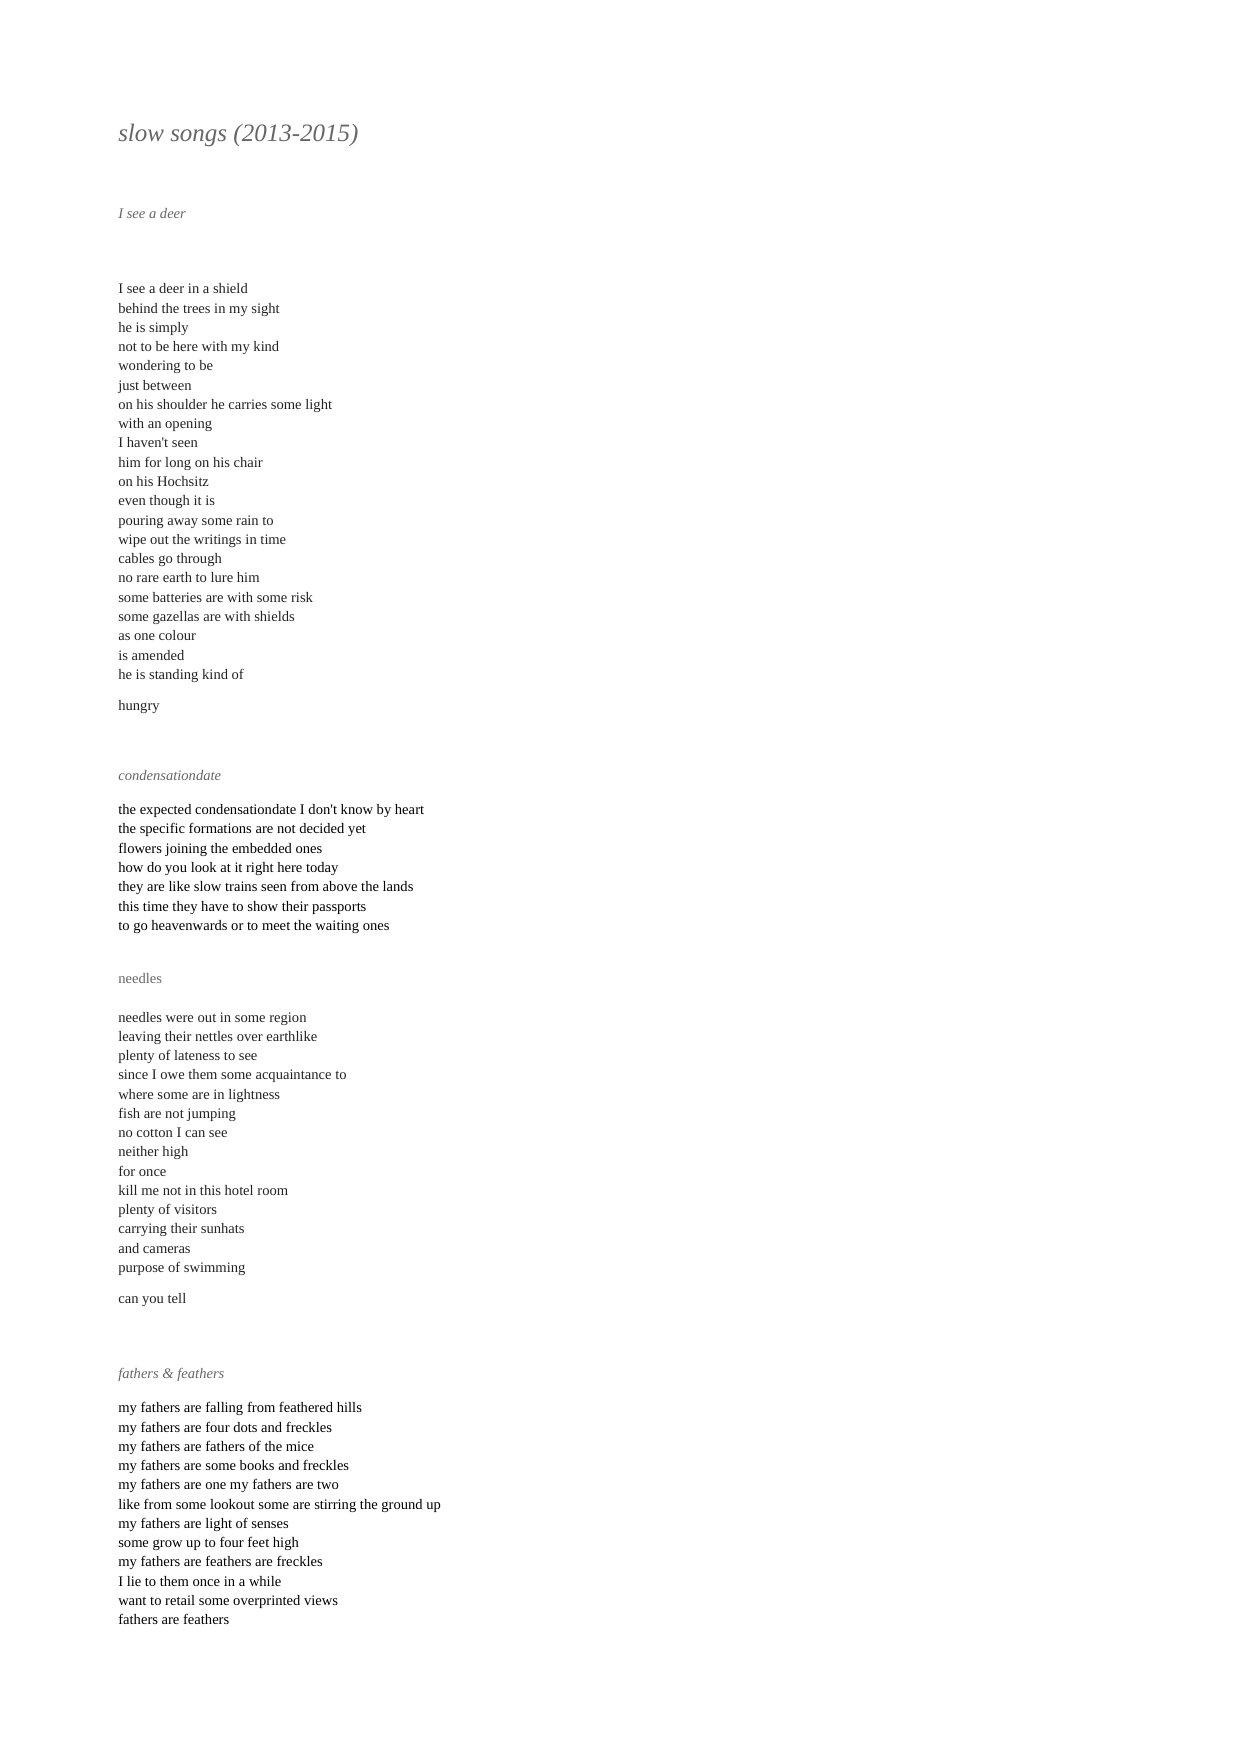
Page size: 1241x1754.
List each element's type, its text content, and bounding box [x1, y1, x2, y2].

text my fathers are four dots and freckles [118, 1418, 1122, 1435]
text I see a deer [118, 205, 1122, 222]
text needles needles were out in some region leaving their nettles over earthlike plenty of lateness to see since I owe them some acquaintance to where some are in lightness fish are not jumping no cotton I can see neither high for once kill me not in this hotel room plenty of visitors carrying their sunhats and cameras purpose of swimming can you tell [118, 970, 1122, 1309]
text my fathers are light of senses [118, 1515, 1122, 1531]
text some grow up to four feet high [118, 1534, 1122, 1551]
text the expected condensationdate I don't know by heart [118, 801, 1122, 818]
text fathers are feathers [118, 1611, 1122, 1628]
text they are like slow trains seen from above the lands [118, 878, 1122, 895]
text the specific formations are not decided yet [118, 820, 1122, 837]
text I lie to them once in a while [118, 1572, 1122, 1589]
text slow songs (2013-2015) [118, 118, 1122, 147]
text how do you look at it right here today [118, 859, 1122, 876]
text my fathers are fathers of the mice [118, 1438, 1122, 1454]
text I see a deer in a shield behind the trees in my sight he is simply not to be here with my kind wondering to be just between on his shoulder he carries some light with an opening I haven't seen him for long on his chair on his Hochsitz even though it is pouring away some rain to wipe out the writings in time cables go through no rare earth to lure him some batteries are with some risk some gazellas are with shields as one colour is amended he is standing kind of hungry [118, 280, 1122, 748]
text to go heavenwards or to meet the waiting ones [118, 917, 1122, 953]
text my fathers are one my fathers are two [118, 1476, 1122, 1493]
text fathers & feathers [118, 1365, 1122, 1382]
text want to retail some overprinted views [118, 1592, 1122, 1608]
text condensationdate [118, 767, 1122, 784]
text this time they have to show their passports [118, 897, 1122, 914]
text my fathers are falling from feathered hills [118, 1399, 1122, 1416]
text my fathers are some books and freckles [118, 1457, 1122, 1474]
text my fathers are feathers are freckles [118, 1553, 1122, 1570]
text flowers joining the embedded ones [118, 839, 1122, 856]
text like from some lookout some are stirring the ground up [118, 1495, 1122, 1512]
